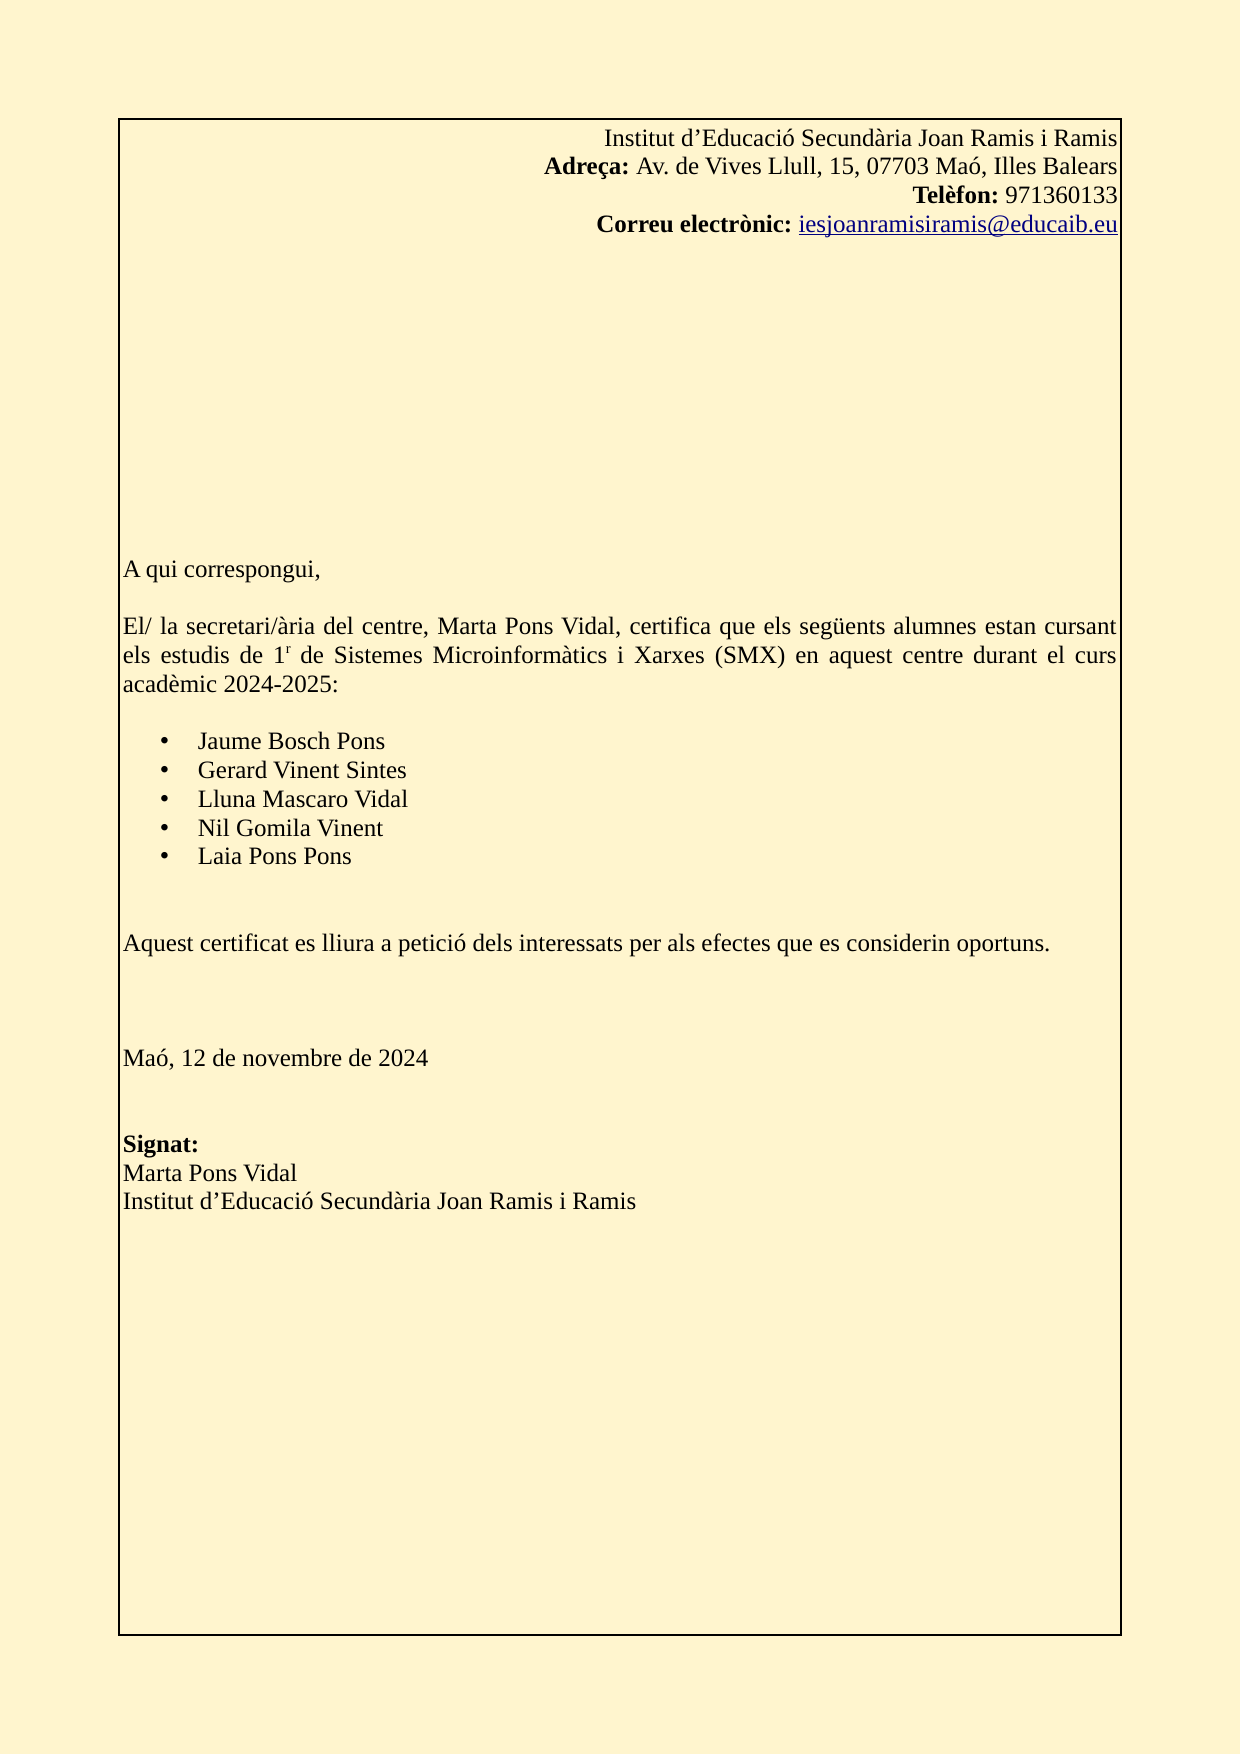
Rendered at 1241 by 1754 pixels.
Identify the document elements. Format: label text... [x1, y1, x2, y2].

list Laia Pons Pons [160, 841, 1118, 870]
text Telèfon: 971360133 [123, 180, 1118, 209]
text Signat: [123, 1129, 1118, 1158]
list Gerard Vinent Sintes [160, 755, 1118, 784]
text El/ la secretari/ària del centre, Marta Pons Vidal, certifica que els següents alumnes estan cursant els estudis de 1r de Sistemes Microinformàtics i Xarxes (SMX) en aquest centre durant el curs acadèmic 2024-2025: [123, 611, 1118, 698]
text Aquest certificat es lliura a petició dels interessats per als efectes que es considerin oportuns. [123, 928, 1118, 956]
text Correu electrònic: iesjoanramisiramis@educaib.eu [123, 209, 1118, 238]
text Maó, 12 de novembre de 2024 [123, 1043, 1118, 1071]
list Nil Gomila Vinent [160, 813, 1118, 841]
text Marta Pons Vidal [123, 1158, 1118, 1186]
text A qui correspongui, [123, 554, 1118, 583]
list Jaume Bosch Pons [160, 726, 1118, 755]
list Lluna Mascaro Vidal [160, 784, 1118, 813]
text Adreça: Av. de Vives Llull, 15, 07703 Maó, Illes Balears [123, 151, 1118, 180]
text Institut d’Educació Secundària Joan Ramis i Ramis [123, 1186, 1118, 1215]
text Institut d’Educació Secundària Joan Ramis i Ramis [123, 123, 1118, 151]
